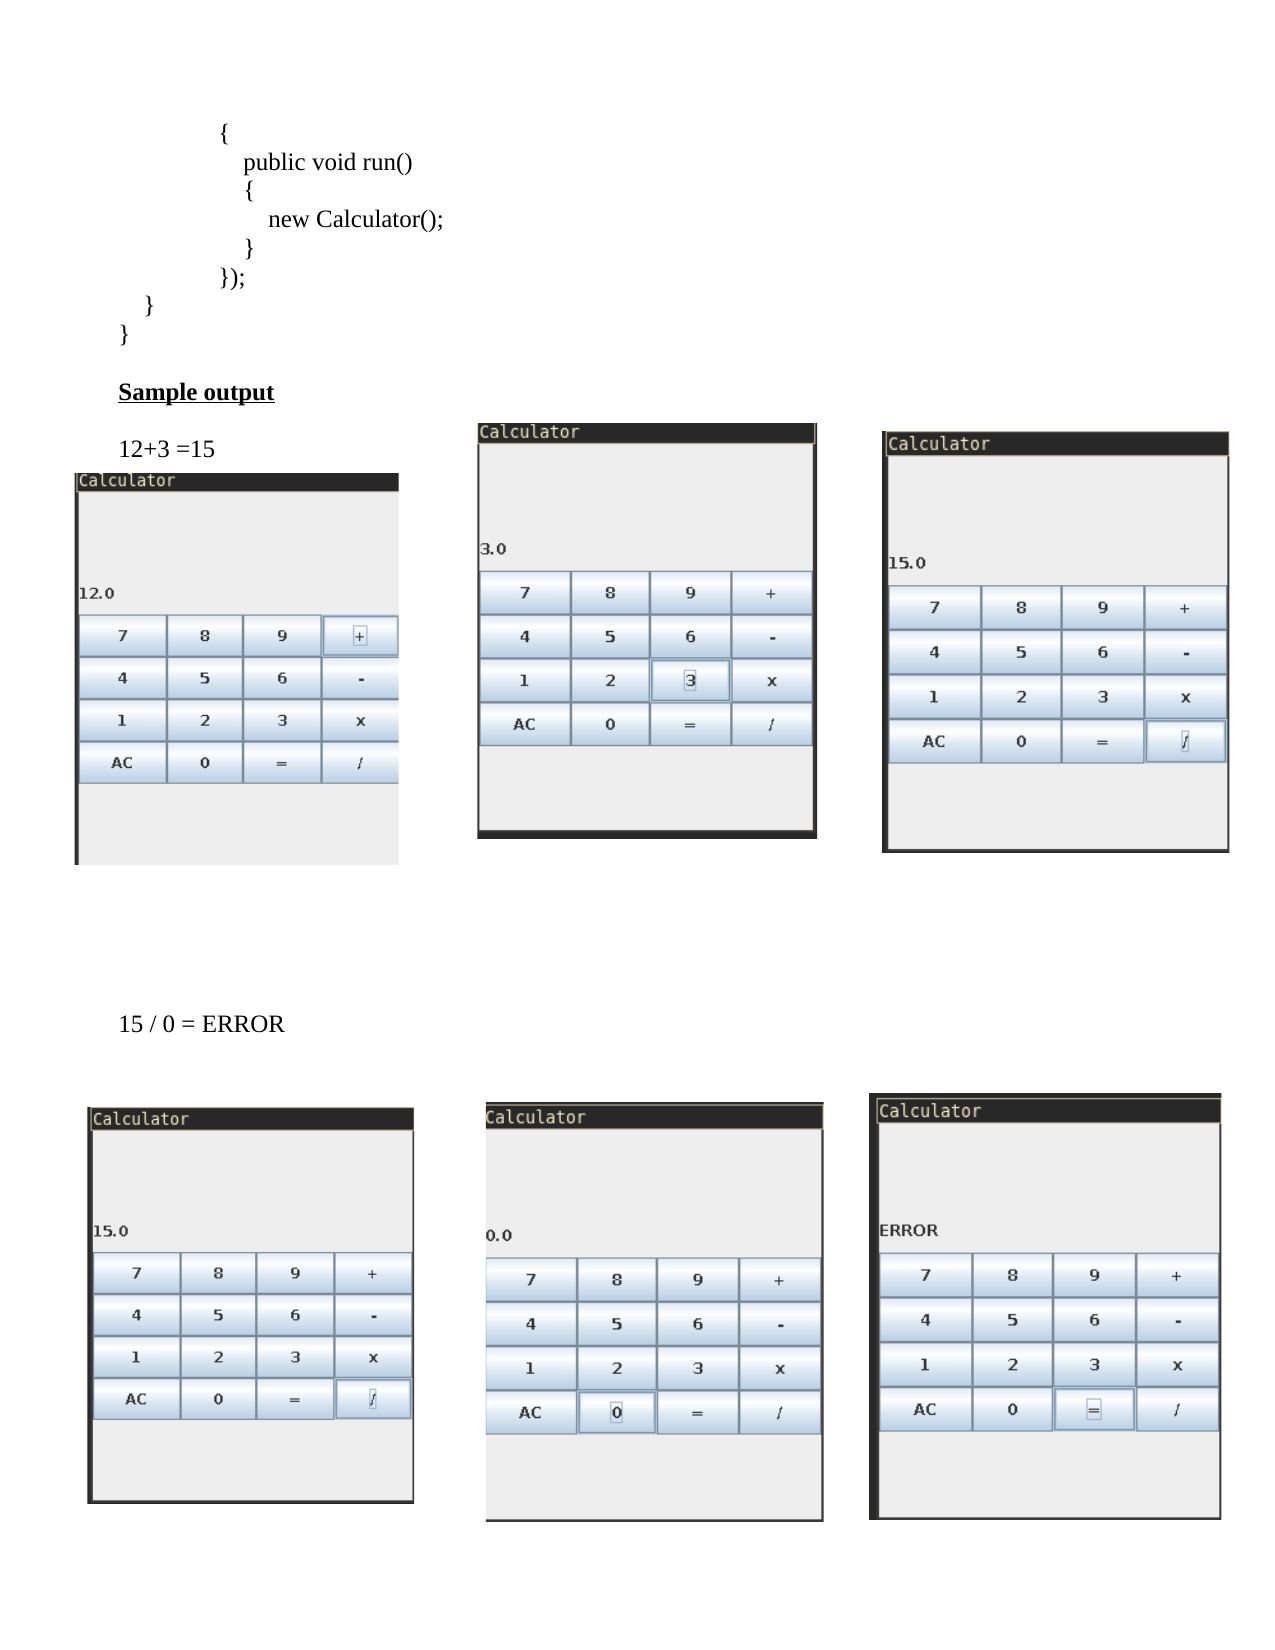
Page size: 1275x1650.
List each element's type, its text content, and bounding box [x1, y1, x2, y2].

picture [485, 1102, 824, 1522]
text { [118, 118, 1157, 147]
picture [869, 1093, 1222, 1520]
text } [118, 291, 1157, 319]
text 12+3 =15 [118, 434, 477, 463]
picture [87, 1107, 415, 1504]
text new Calculator(); [118, 204, 1157, 233]
text } [118, 319, 1157, 348]
text { [118, 176, 1157, 204]
text public void run() [118, 147, 1157, 176]
text }); [118, 262, 1157, 291]
text [818, 434, 882, 463]
picture [882, 431, 1230, 853]
text Sample output [118, 377, 1157, 406]
picture [74, 473, 399, 865]
text } [118, 233, 1157, 262]
text 15 / 0 = ERROR [118, 1009, 1157, 1038]
picture [477, 423, 818, 839]
